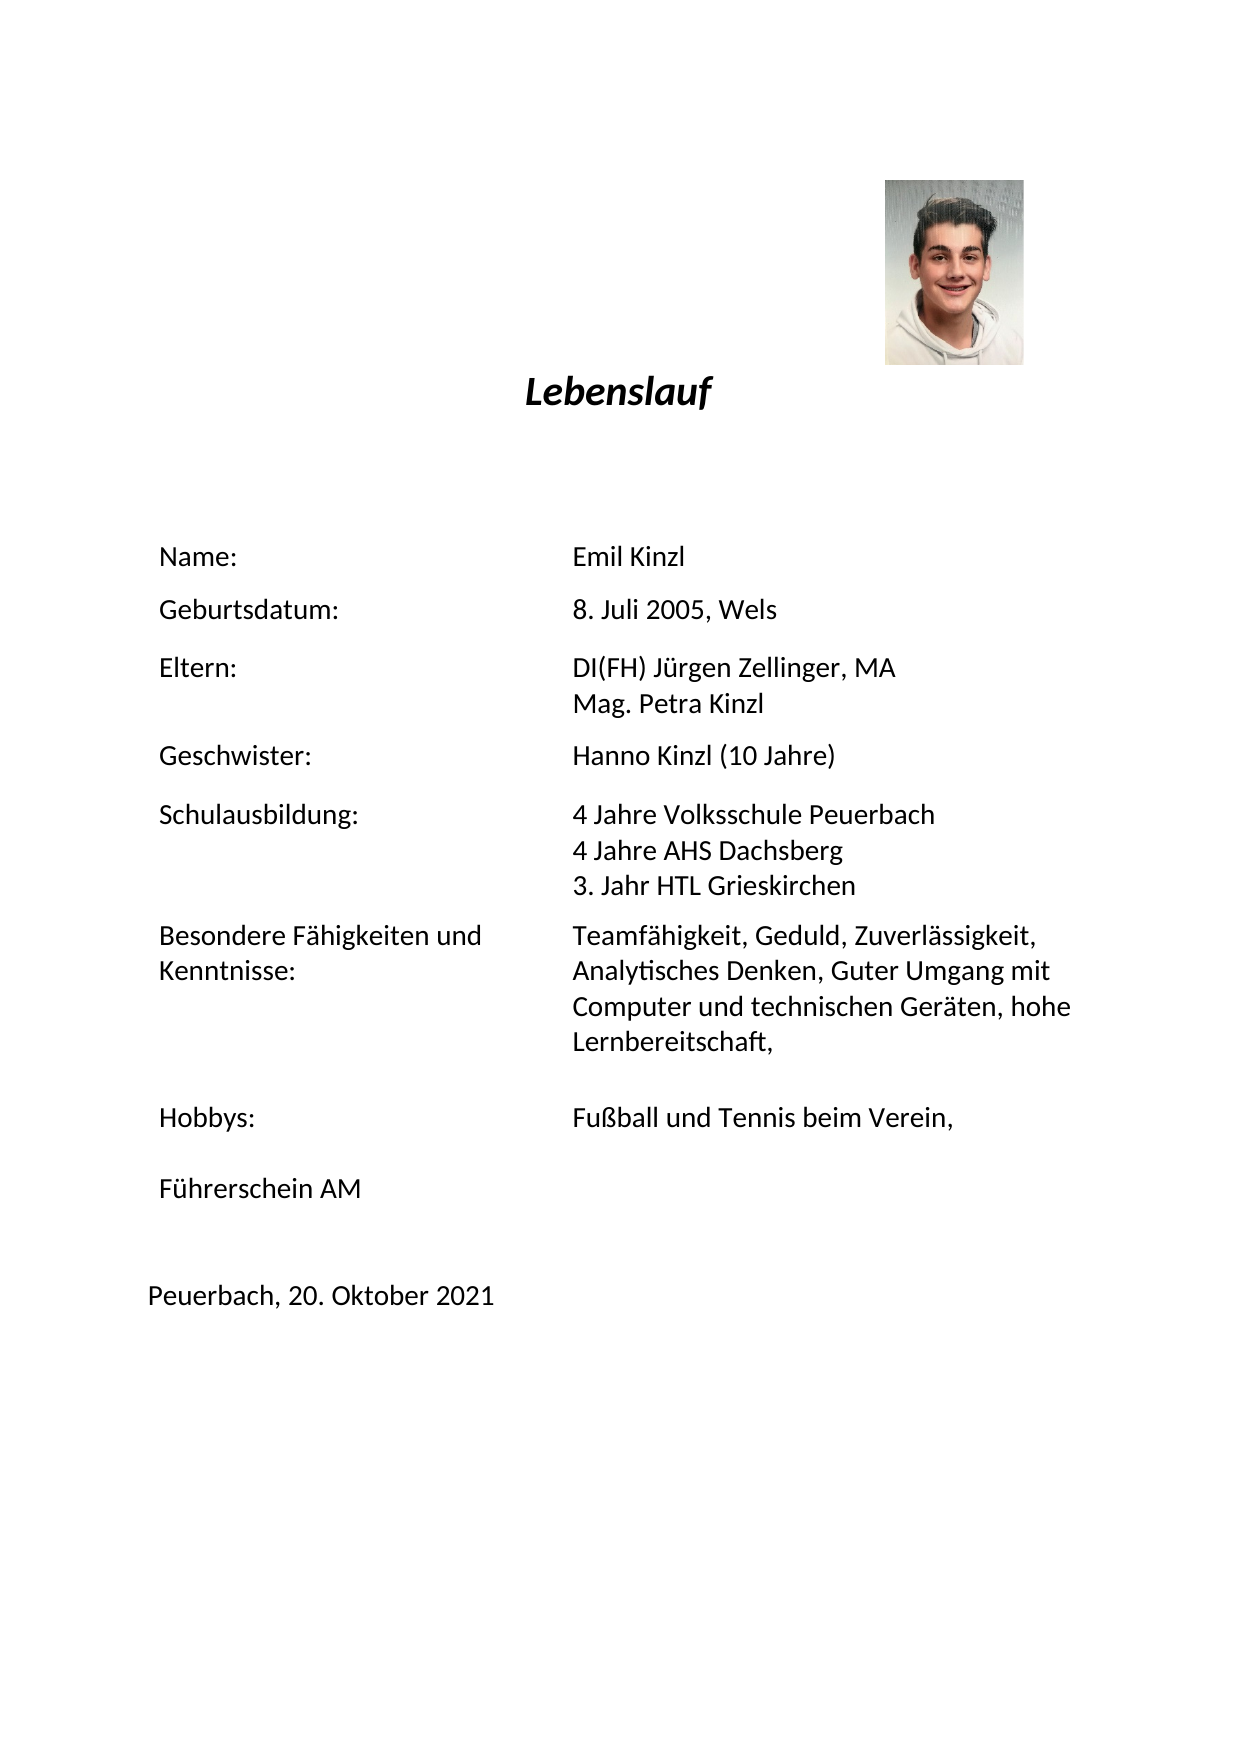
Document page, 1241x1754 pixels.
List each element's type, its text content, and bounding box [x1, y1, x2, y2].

text Peuerbach, 20. Oktober 2021 [148, 1277, 1093, 1312]
table_header Fußball und Tennis beim Verein, [561, 1099, 1092, 1170]
table_header Hobbys: [148, 1099, 561, 1170]
table_header Emil Kinzl [561, 538, 1092, 591]
table_cell DI(FH) Jürgen Zellinger, MA Mag. Petra Kinzl [561, 650, 1092, 737]
table_cell [561, 1170, 1092, 1206]
table_cell Hanno Kinzl (10 Jahre) [561, 737, 1092, 796]
table_cell Geburtsdatum: [148, 591, 561, 649]
table_cell Geschwister: [148, 737, 561, 796]
table_cell Schulausbildung: [148, 796, 561, 917]
table_header Name: [148, 538, 561, 591]
table_cell Eltern: [148, 650, 561, 737]
table_cell Besondere Fähigkeiten und Kenntnisse: [148, 917, 561, 1070]
table_cell Teamfähigkeit, Geduld, Zuverlässigkeit, Analytisches Denken, Guter Umgang mit Computer und technischen Geräten, hohe Lernbereitschaft, [561, 917, 1092, 1070]
table_cell 8. Juli 2005, Wels [561, 591, 1092, 649]
table_cell 4 Jahre Volksschule Peuerbach 4 Jahre AHS Dachsberg 3. Jahr HTL Grieskirchen [561, 796, 1092, 917]
table_cell Führerschein AM [148, 1170, 561, 1206]
text Lebenslauf [148, 365, 1093, 416]
